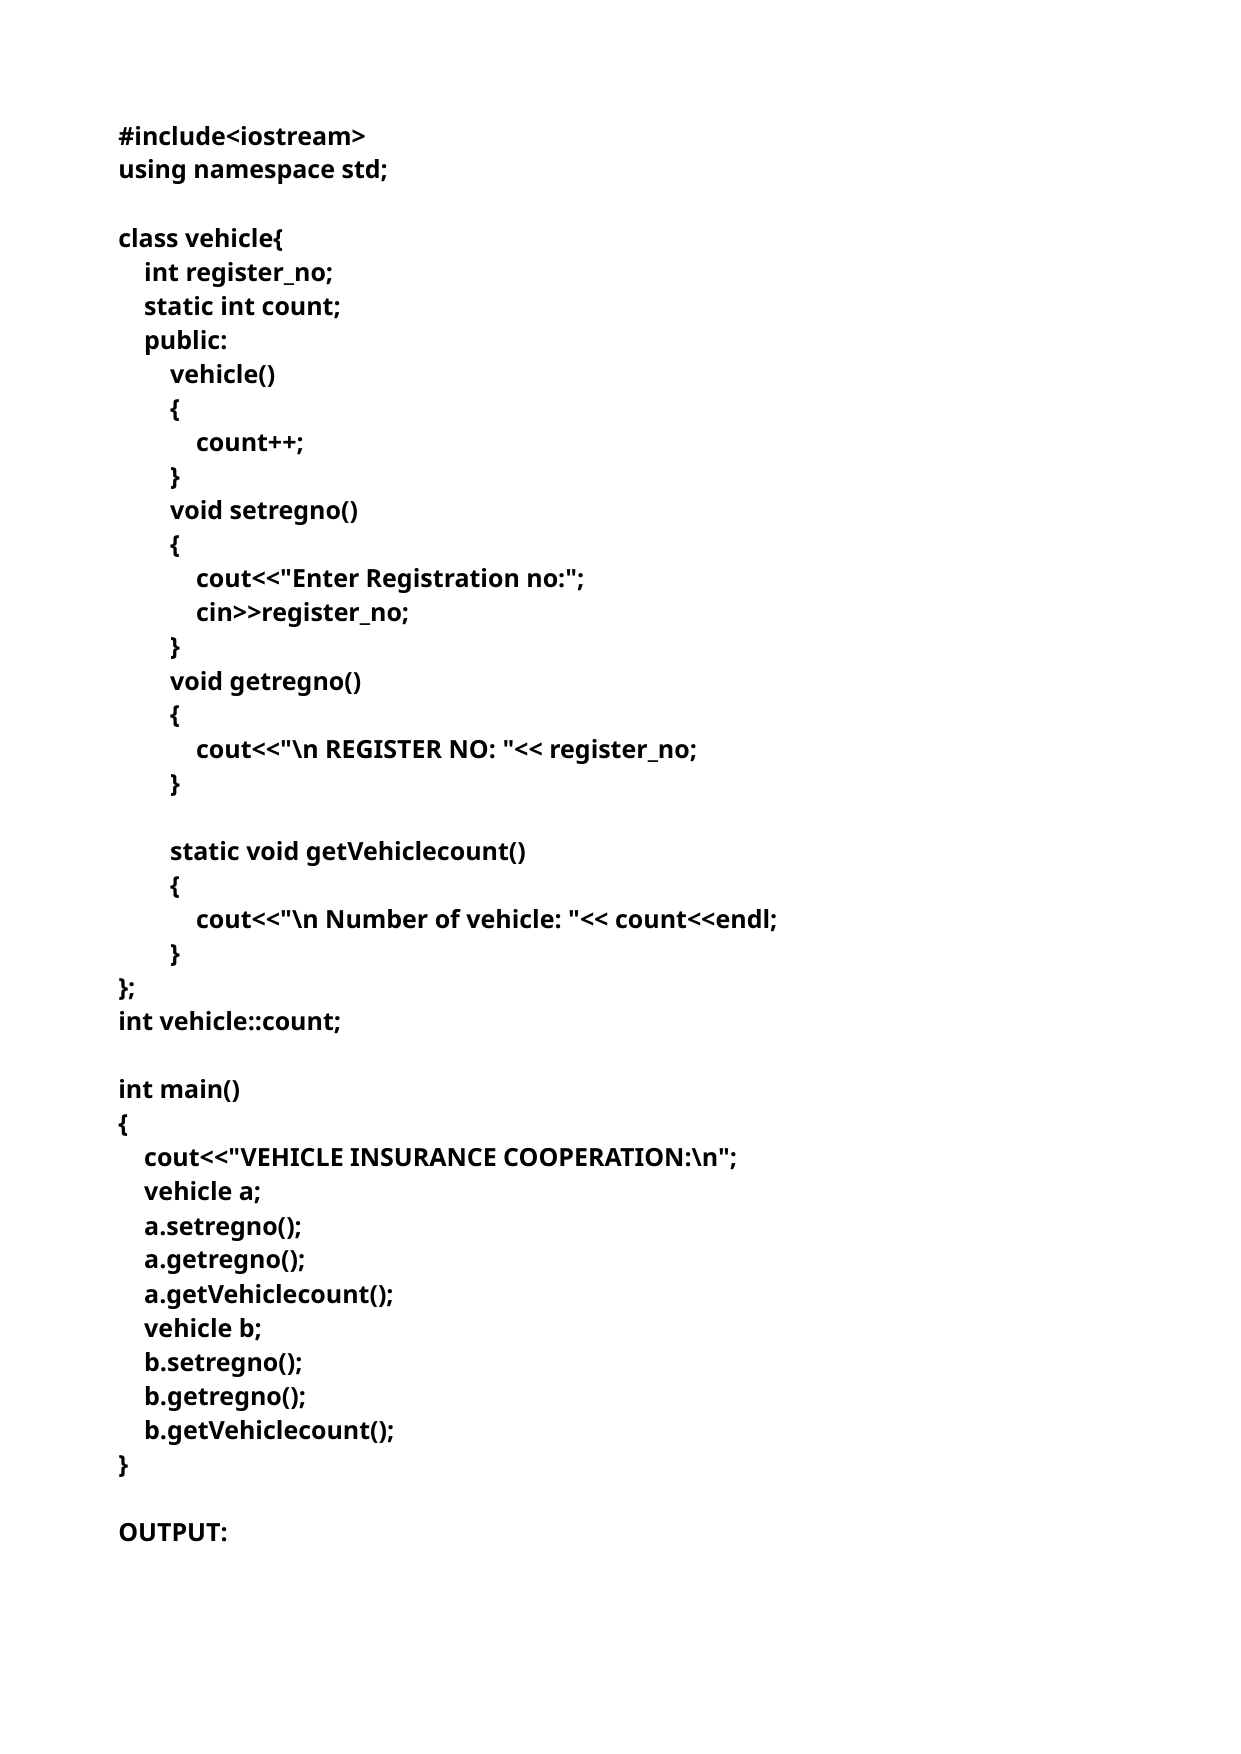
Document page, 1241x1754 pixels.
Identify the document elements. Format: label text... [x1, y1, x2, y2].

text cout<<"\n REGISTER NO: "<< register_no; [118, 731, 1122, 765]
text { [118, 697, 1122, 731]
text int main() [118, 1072, 1122, 1106]
text b.getVehiclecount(); [118, 1412, 1122, 1447]
text static void getVehiclecount() [118, 833, 1122, 867]
text vehicle b; [118, 1310, 1122, 1344]
text public: [118, 322, 1122, 357]
text cout<<"\n Number of vehicle: "<< count<<endl; [118, 902, 1122, 936]
text } [118, 765, 1122, 799]
text cin>>register_no; [118, 595, 1122, 629]
text { [118, 1106, 1122, 1140]
text { [118, 527, 1122, 561]
text } [118, 629, 1122, 663]
text cout<<"Enter Registration no:"; [118, 561, 1122, 595]
text void getregno() [118, 663, 1122, 697]
text cout<<"VEHICLE INSURANCE COOPERATION:\n"; [118, 1140, 1122, 1174]
text void setregno() [118, 493, 1122, 527]
text { [118, 391, 1122, 425]
text count++; [118, 425, 1122, 459]
text int vehicle::count; [118, 1004, 1122, 1038]
text vehicle() [118, 357, 1122, 391]
text #include<iostream> [118, 118, 1122, 152]
text vehicle a; [118, 1174, 1122, 1208]
text a.getregno(); [118, 1242, 1122, 1276]
text class vehicle{ [118, 220, 1122, 254]
text static int count; [118, 288, 1122, 322]
text } [118, 459, 1122, 493]
text } [118, 936, 1122, 970]
text a.setregno(); [118, 1208, 1122, 1242]
text using namespace std; [118, 152, 1122, 186]
text int register_no; [118, 254, 1122, 288]
text OUTPUT: [118, 1515, 1122, 1549]
text b.setregno(); [118, 1344, 1122, 1378]
text } [118, 1447, 1122, 1481]
text a.getVehiclecount(); [118, 1276, 1122, 1310]
text { [118, 867, 1122, 902]
text b.getregno(); [118, 1378, 1122, 1412]
text }; [118, 970, 1122, 1004]
